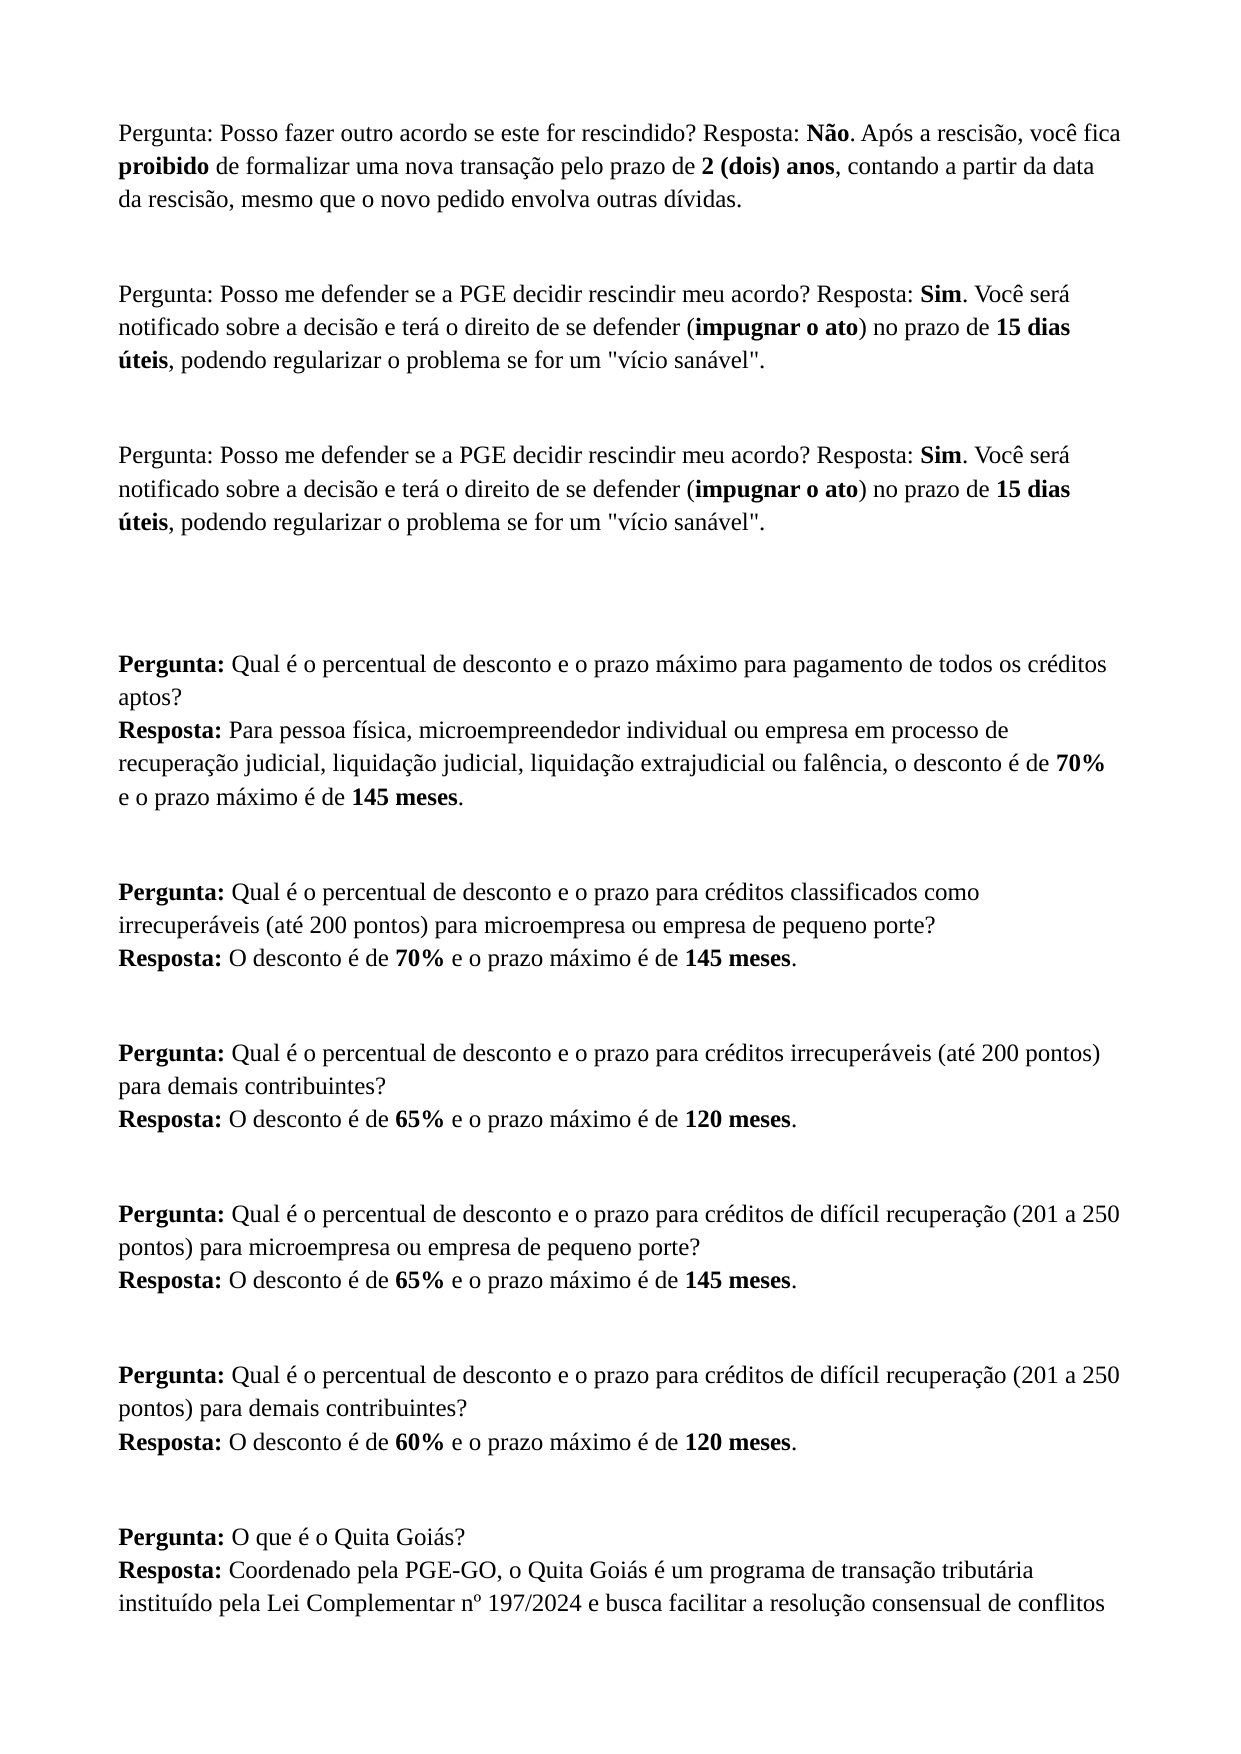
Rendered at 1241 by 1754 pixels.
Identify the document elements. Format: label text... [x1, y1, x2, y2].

text Pergunta: Qual é o percentual de desconto e o prazo para créditos de difícil recuperação (201 a 250 pontos) para demais contribuintes? Resposta: O desconto é de 60% e o prazo máximo é de 120 meses. [118, 1361, 1122, 1455]
text Pergunta: Posso me defender se a PGE decidir rescindir meu acordo? Resposta: Sim. Você será notificado sobre a decisão e terá o direito de se defender (impugnar o ato) no prazo de 15 dias úteis, podendo regularizar o problema se for um "vício sanável". [118, 279, 1122, 374]
text Pergunta: Qual é o percentual de desconto e o prazo para créditos irrecuperáveis (até 200 pontos) para demais contribuintes? Resposta: O desconto é de 65% e o prazo máximo é de 120 meses. [118, 1038, 1122, 1133]
text Pergunta: Qual é o percentual de desconto e o prazo máximo para pagamento de todos os créditos aptos? Resposta: Para pessoa física, microempreendedor individual ou empresa em processo de recuperação judicial, liquidação judicial, liquidação extrajudicial ou falência, o desconto é de 70% e o prazo máximo é de 145 meses. [118, 649, 1122, 810]
text Pergunta: Posso fazer outro acordo se este for rescindido? Resposta: Não. Após a rescisão, você fica proibido de formalizar uma nova transação pelo prazo de 2 (dois) anos, contando a partir da data da rescisão, mesmo que o novo pedido envolva outras dívidas. [118, 118, 1122, 213]
text Pergunta: Posso me defender se a PGE decidir rescindir meu acordo? Resposta: Sim. Você será notificado sobre a decisão e terá o direito de se defender (impugnar o ato) no prazo de 15 dias úteis, podendo regularizar o problema se for um "vício sanável". [118, 441, 1122, 535]
text Pergunta: Qual é o percentual de desconto e o prazo para créditos de difícil recuperação (201 a 250 pontos) para microempresa ou empresa de pequeno porte? Resposta: O desconto é de 65% e o prazo máximo é de 145 meses. [118, 1199, 1122, 1294]
text Pergunta: O que é o Quita Goiás? Resposta: Coordenado pela PGE-GO, o Quita Goiás é um programa de transação tributária instituído pela Lei Complementar nº 197/2024 e busca facilitar a resolução consensual de conflitos [118, 1522, 1122, 1617]
text Pergunta: Qual é o percentual de desconto e o prazo para créditos classificados como irrecuperáveis (até 200 pontos) para microempresa ou empresa de pequeno porte? Resposta: O desconto é de 70% e o prazo máximo é de 145 meses. [118, 877, 1122, 972]
